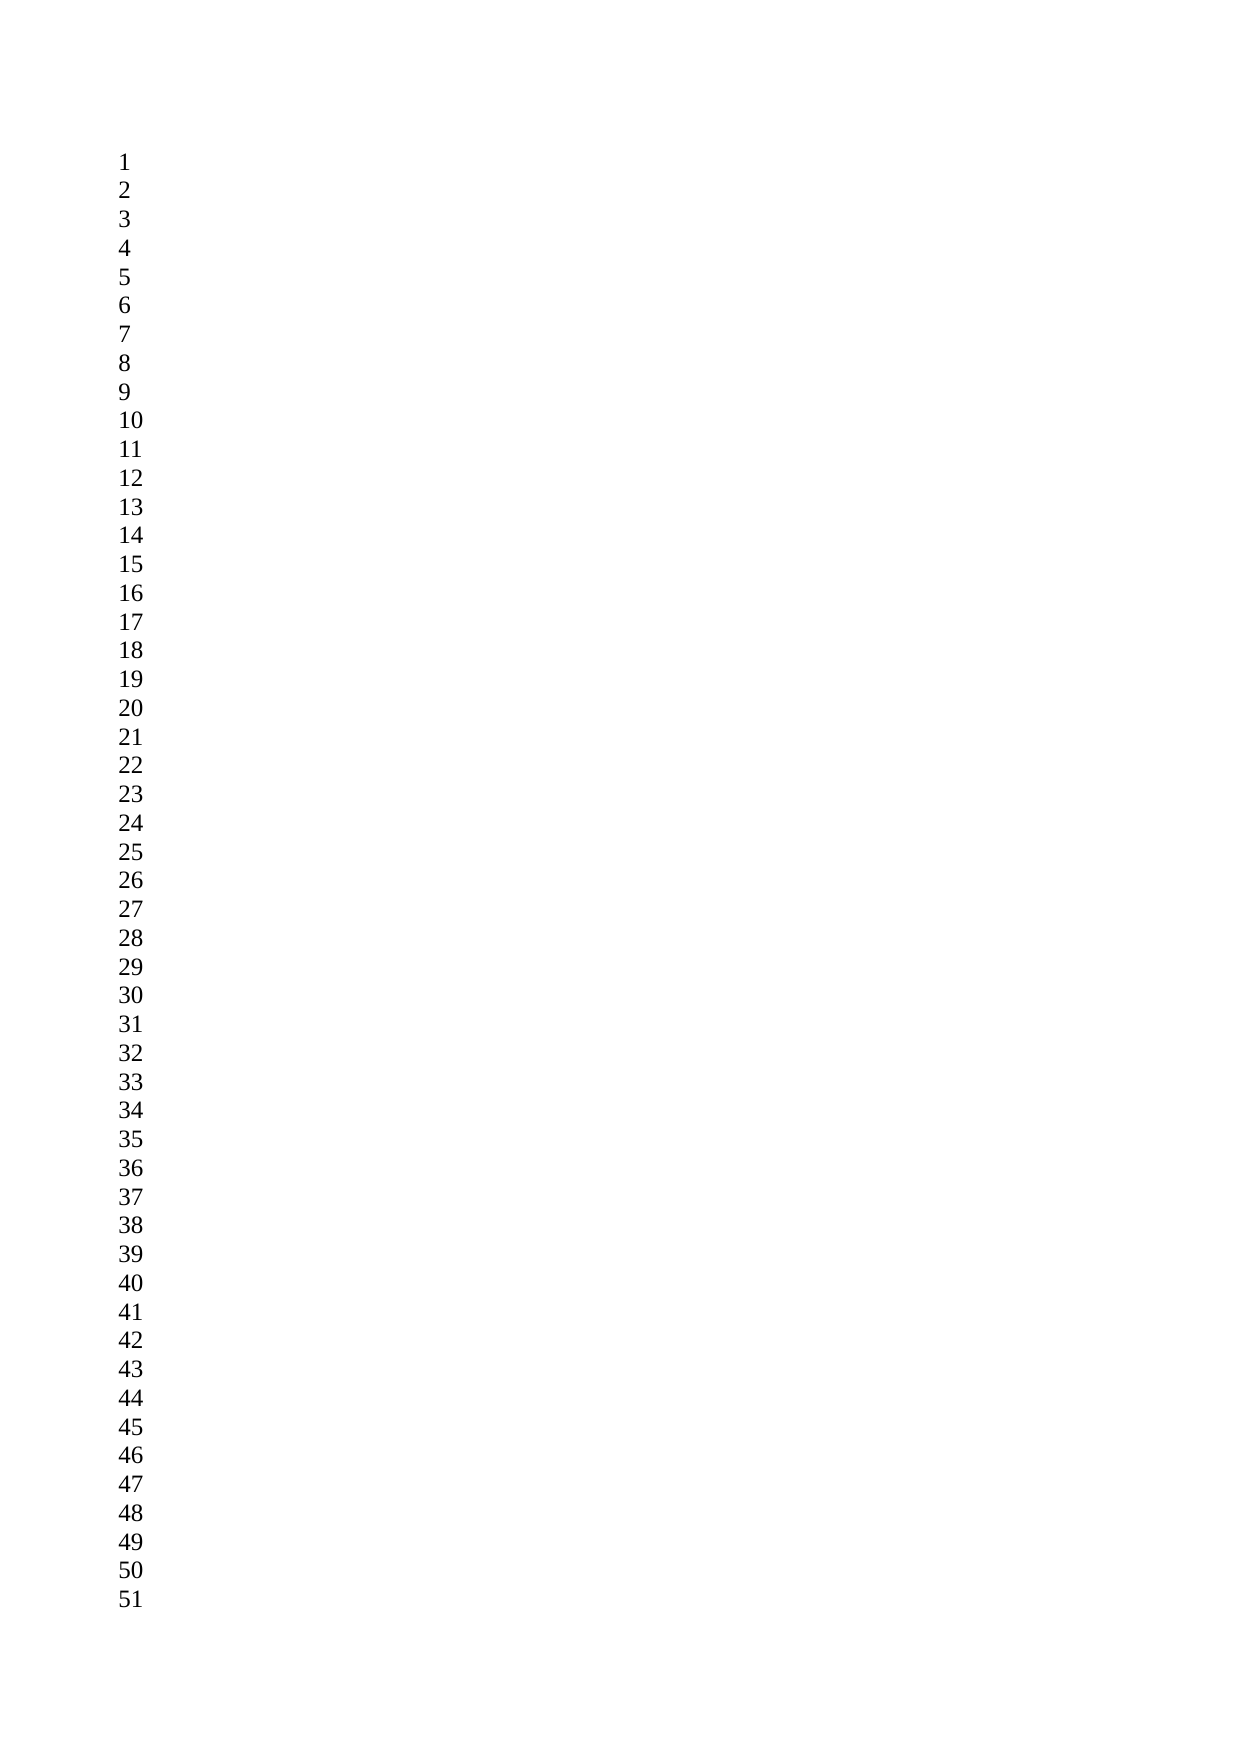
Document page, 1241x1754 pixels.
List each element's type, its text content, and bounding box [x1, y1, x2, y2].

text 5 [118, 262, 1122, 291]
text 4 [118, 233, 1122, 262]
text 40 [118, 1268, 1122, 1297]
text 10 [118, 406, 1122, 434]
text 2 [118, 176, 1122, 204]
text 44 [118, 1383, 1122, 1412]
text 13 [118, 492, 1122, 521]
text 12 [118, 463, 1122, 492]
text 32 [118, 1038, 1122, 1067]
text 41 [118, 1297, 1122, 1326]
text 49 [118, 1527, 1122, 1556]
text 45 [118, 1412, 1122, 1441]
text 25 [118, 837, 1122, 866]
text 48 [118, 1498, 1122, 1527]
text 35 [118, 1124, 1122, 1153]
text 47 [118, 1469, 1122, 1498]
text 23 [118, 779, 1122, 808]
text 14 [118, 521, 1122, 549]
text 34 [118, 1096, 1122, 1124]
text 31 [118, 1009, 1122, 1038]
text 24 [118, 808, 1122, 837]
text 19 [118, 664, 1122, 693]
text 51 [118, 1584, 1122, 1613]
text 22 [118, 751, 1122, 779]
text 30 [118, 981, 1122, 1009]
text 27 [118, 894, 1122, 923]
text 16 [118, 578, 1122, 607]
text 37 [118, 1182, 1122, 1211]
text 28 [118, 923, 1122, 952]
text 1 [118, 147, 1122, 176]
text 20 [118, 693, 1122, 722]
text 43 [118, 1354, 1122, 1383]
text 7 [118, 319, 1122, 348]
text 6 [118, 291, 1122, 319]
text 18 [118, 636, 1122, 664]
text 50 [118, 1556, 1122, 1584]
text 3 [118, 204, 1122, 233]
text 36 [118, 1153, 1122, 1182]
text 33 [118, 1067, 1122, 1096]
text 11 [118, 434, 1122, 463]
text 42 [118, 1326, 1122, 1354]
text 26 [118, 866, 1122, 894]
text 46 [118, 1441, 1122, 1469]
text 15 [118, 549, 1122, 578]
text 38 [118, 1211, 1122, 1239]
text 29 [118, 952, 1122, 981]
text 9 [118, 377, 1122, 406]
text 39 [118, 1239, 1122, 1268]
text 8 [118, 348, 1122, 377]
text 21 [118, 722, 1122, 751]
text 17 [118, 607, 1122, 636]
